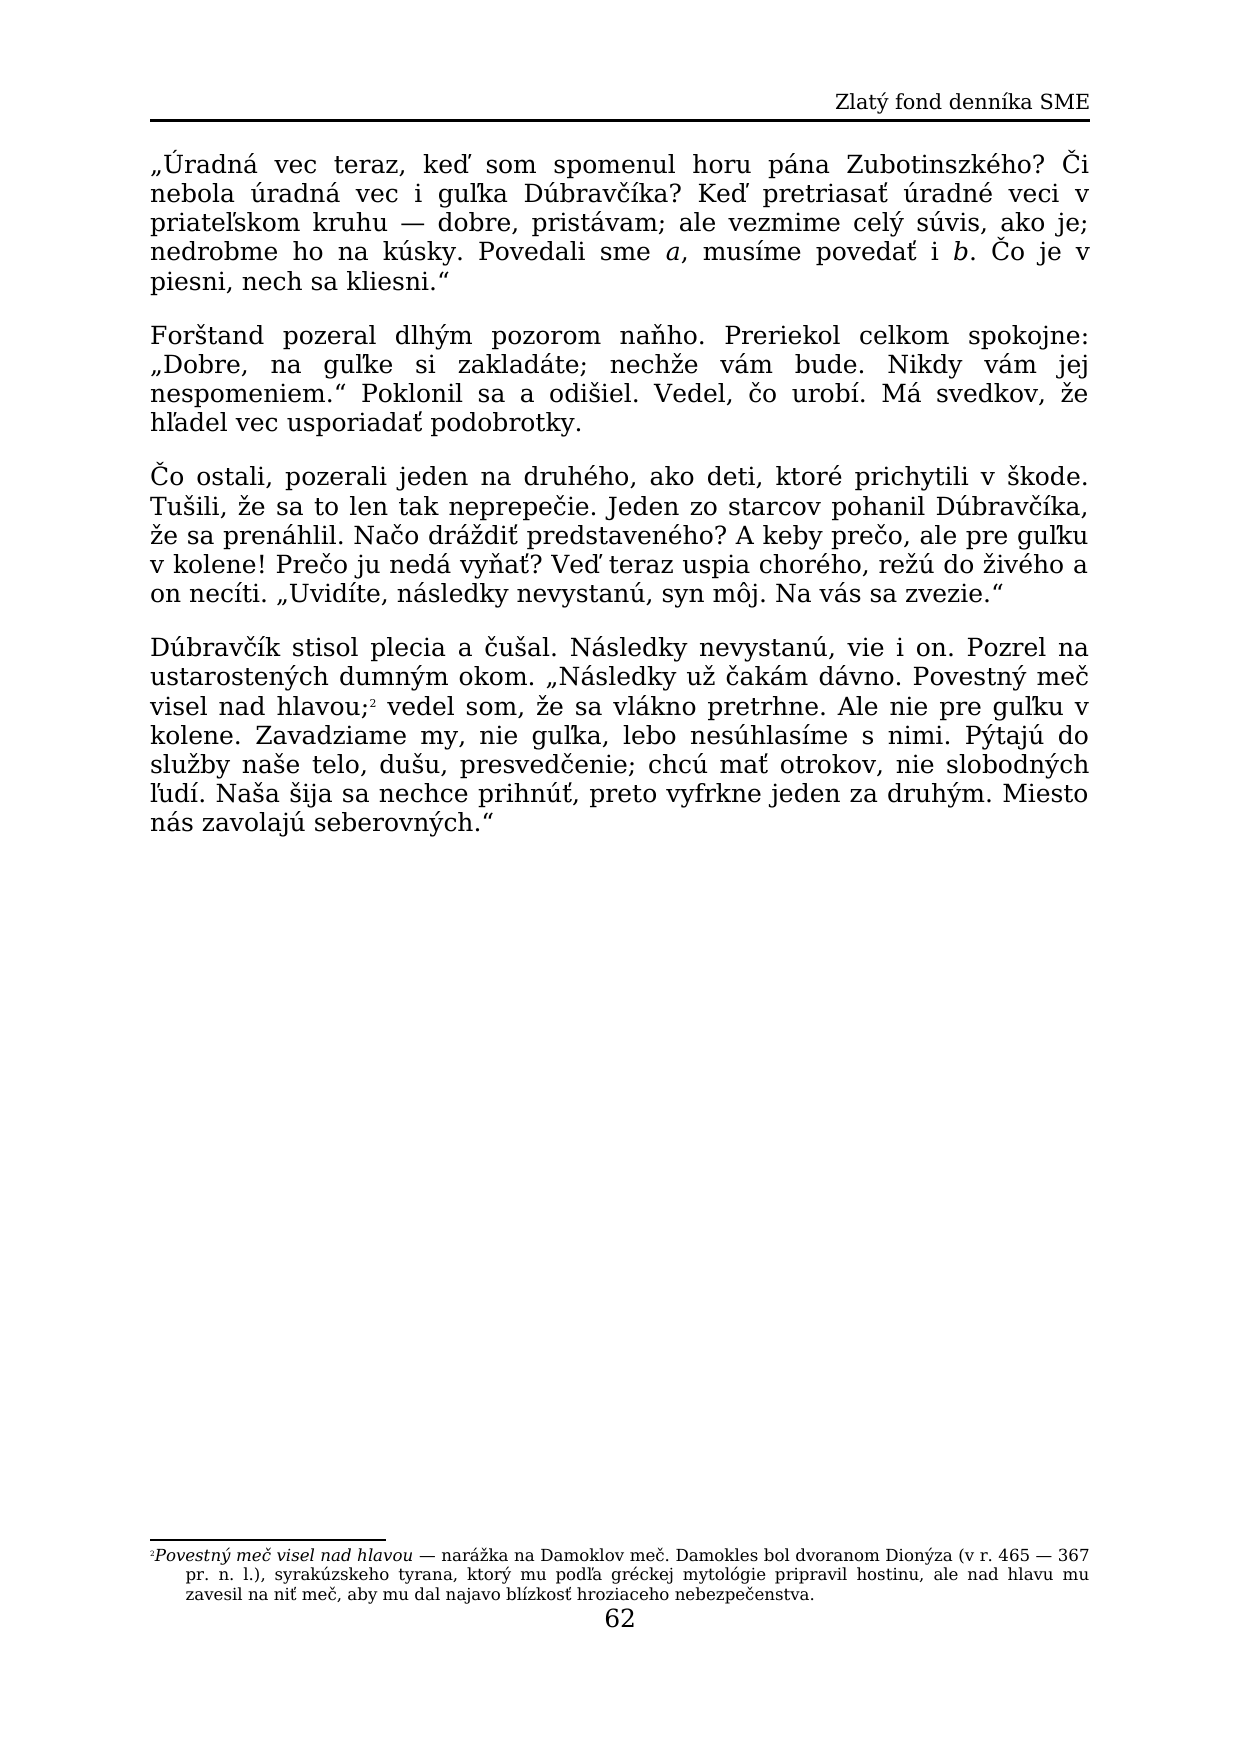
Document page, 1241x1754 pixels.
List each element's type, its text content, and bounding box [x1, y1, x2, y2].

text Dúbravčík stisol plecia a čušal. Následky nevystanú, vie i on. Pozrel na ustarostených dumným okom. „Následky už čakám dávno. Povestný meč visel nad hlavou;2 vedel som, že sa vlákno pretrhne. Ale nie pre guľku v kolene. Zavadziame my, nie guľka, lebo nesúhlasíme s nimi. Pýtajú do služby naše telo, dušu, presvedčenie; chcú mať otrokov, nie slobodných ľudí. Naša šija sa nechce prihnúť, preto vyfrkne jeden za druhým. Miesto nás zavolajú seberovných.“ [150, 633, 1090, 838]
text 2Povestný meč visel nad hlavou — narážka na Damoklov meč. Damokles bol dvoranom Dionýza (v r. 465 — 367 pr. n. l.), syrakúzskeho tyrana, ktorý mu podľa gréckej mytológie pripravil hostinu, ale nad hlavu mu zavesil na niť meč, aby mu dal najavo blízkosť hroziaceho nebezpečenstva. [150, 1546, 1090, 1604]
text „Úradná vec teraz, keď som spomenul horu pána Zubotinszkého? Či nebola úradná vec i guľka Dúbravčíka? Keď pretriasať úradné veci v priateľskom kruhu — dobre, pristávam; ale vezmime celý súvis, ako je; nedrobme ho na kúsky. Povedali sme a, musíme povedať i b. Čo je v piesni, nech sa kliesni.“ [150, 150, 1090, 296]
text Čo ostali, pozerali jeden na druhého, ako deti, ktoré prichytili v škode. Tušili, že sa to len tak neprepečie. Jeden zo starcov pohanil Dúbravčíka, že sa prenáhlil. Načo dráždiť predstaveného? A keby prečo, ale pre guľku v kolene! Prečo ju nedá vyňať? Veď teraz uspia chorého, režú do živého a on necíti. „Uvidíte, následky nevystanú, syn môj. Na vás sa zvezie.“ [150, 462, 1090, 608]
text Forštand pozeral dlhým pozorom naňho. Preriekol celkom spokojne: „Dobre, na guľke si zakladáte; nechže vám bude. Nikdy vám jej nespomeniem.“ Poklonil sa a odišiel. Vedel, čo urobí. Má svedkov, že hľadel vec usporiadať podobrotky. [150, 321, 1090, 437]
